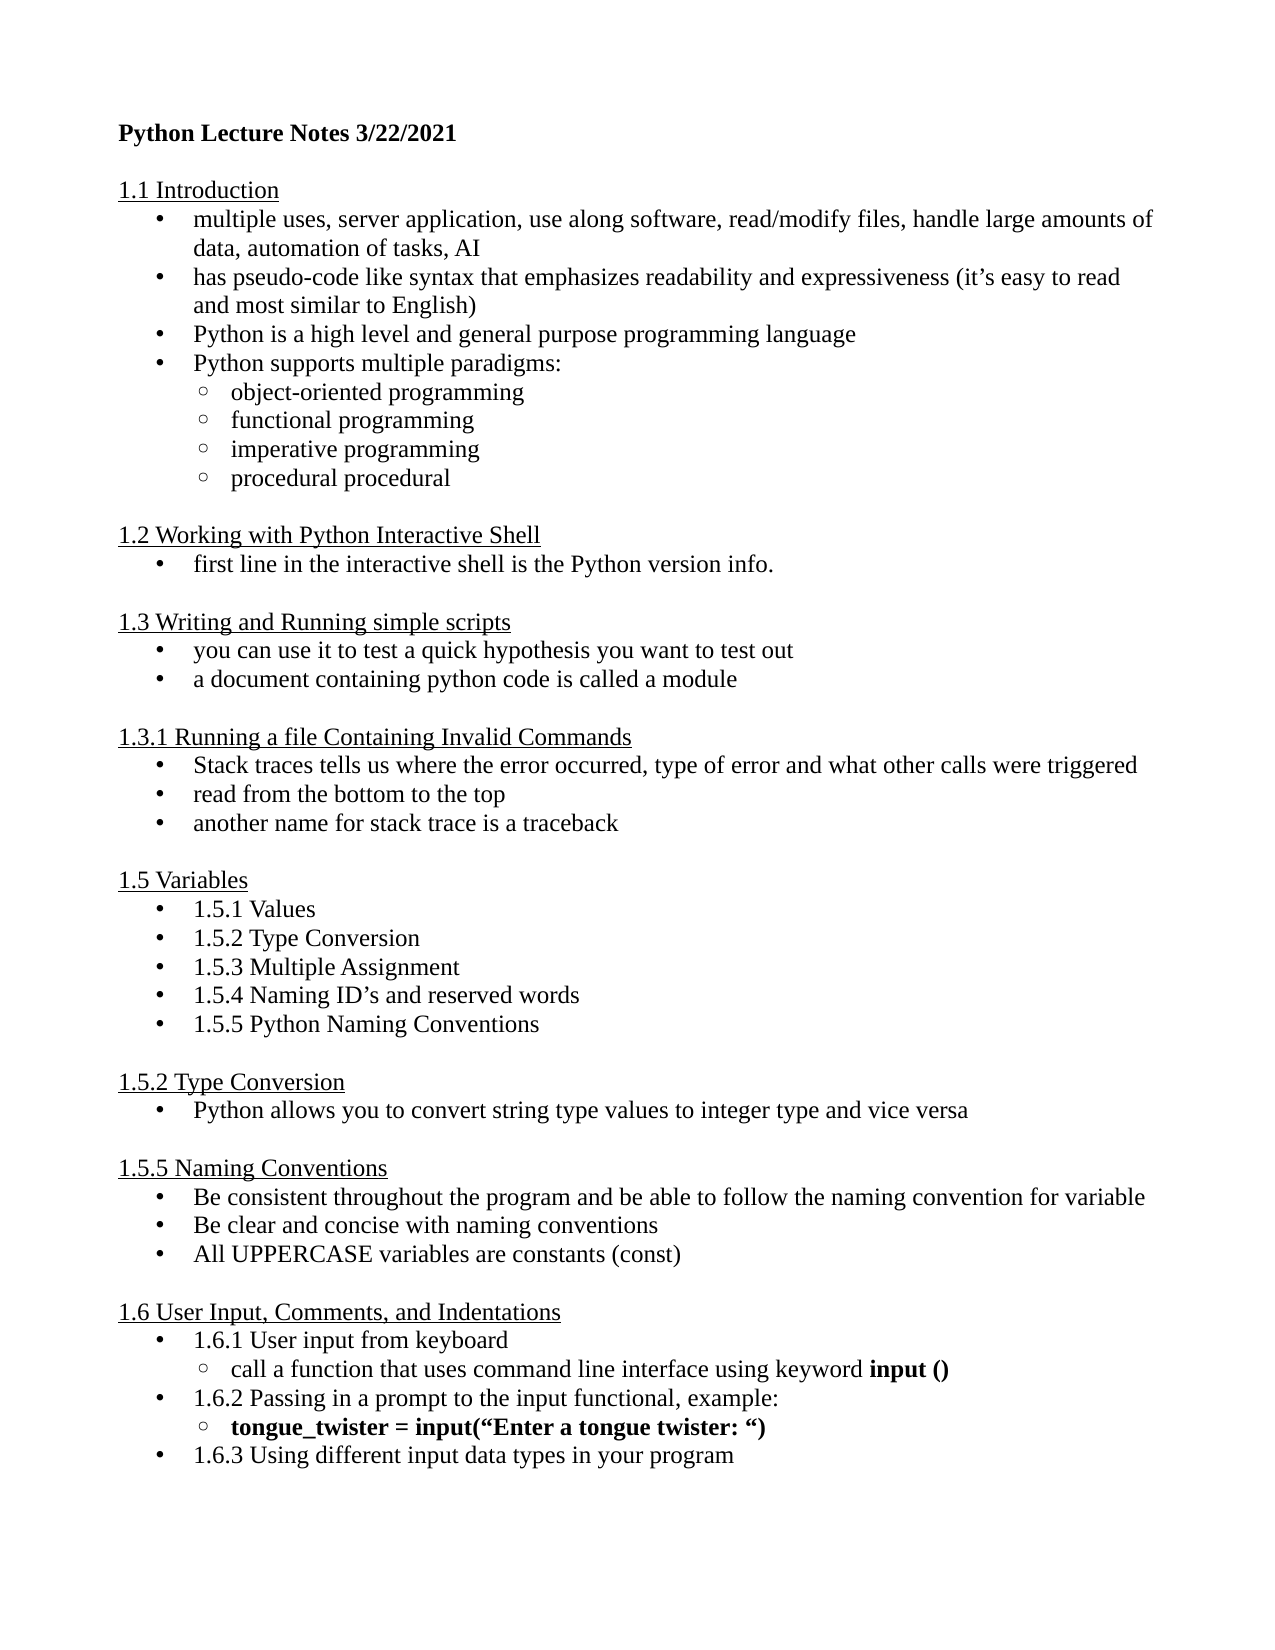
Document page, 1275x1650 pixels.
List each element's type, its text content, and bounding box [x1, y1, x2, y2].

list Python is a high level and general purpose programming language [156, 319, 1157, 348]
list procedural procedural [193, 463, 1157, 492]
list 1.6.2 Passing in a prompt to the input functional, example: [156, 1383, 1157, 1412]
list tongue_twister = input(“Enter a tongue twister: “) [193, 1412, 1157, 1441]
list 1.5.1 Values [156, 894, 1157, 923]
list 1.5.4 Naming ID’s and reserved words [156, 981, 1157, 1009]
list 1.6.1 User input from keyboard [156, 1326, 1157, 1354]
list 1.5.3 Multiple Assignment [156, 952, 1157, 981]
list 1.5.5 Python Naming Conventions [156, 1009, 1157, 1038]
text 1.5.5 Naming Conventions [118, 1153, 1157, 1182]
list a document containing python code is called a module [156, 664, 1157, 693]
list imperative programming [193, 434, 1157, 463]
list Be clear and concise with naming conventions [156, 1211, 1157, 1239]
list has pseudo-code like syntax that emphasizes readability and expressiveness (it’s easy to read and most similar to English) [156, 262, 1157, 319]
list another name for stack trace is a traceback [156, 808, 1157, 837]
list object-oriented programming [193, 377, 1157, 406]
text 1.3 Writing and Running simple scripts [118, 607, 1157, 636]
text 1.5 Variables [118, 866, 1157, 894]
text 1.5.2 Type Conversion [118, 1067, 1157, 1096]
list 1.6.3 Using different input data types in your program [156, 1441, 1157, 1469]
text 1.1 Introduction [118, 176, 1157, 204]
list Python supports multiple paradigms: [156, 348, 1157, 377]
list All UPPERCASE variables are constants (const) [156, 1239, 1157, 1268]
list Stack traces tells us where the error occurred, type of error and what other calls were triggered [156, 751, 1157, 779]
list Be consistent throughout the program and be able to follow the naming convention for variable [156, 1182, 1157, 1211]
list multiple uses, server application, use along software, read/modify files, handle large amounts of data, automation of tasks, AI [156, 204, 1157, 262]
text 1.2 Working with Python Interactive Shell [118, 521, 1157, 549]
list first line in the interactive shell is the Python version info. [156, 549, 1157, 578]
list Python allows you to convert string type values to integer type and vice versa [156, 1096, 1157, 1124]
text 1.3.1 Running a file Containing Invalid Commands [118, 722, 1157, 751]
list call a function that uses command line interface using keyword input () [193, 1354, 1157, 1383]
text Python Lecture Notes 3/22/2021 [118, 118, 1157, 147]
text 1.6 User Input, Comments, and Indentations [118, 1297, 1157, 1326]
list functional programming [193, 406, 1157, 434]
list you can use it to test a quick hypothesis you want to test out [156, 636, 1157, 664]
list read from the bottom to the top [156, 779, 1157, 808]
list 1.5.2 Type Conversion [156, 923, 1157, 952]
